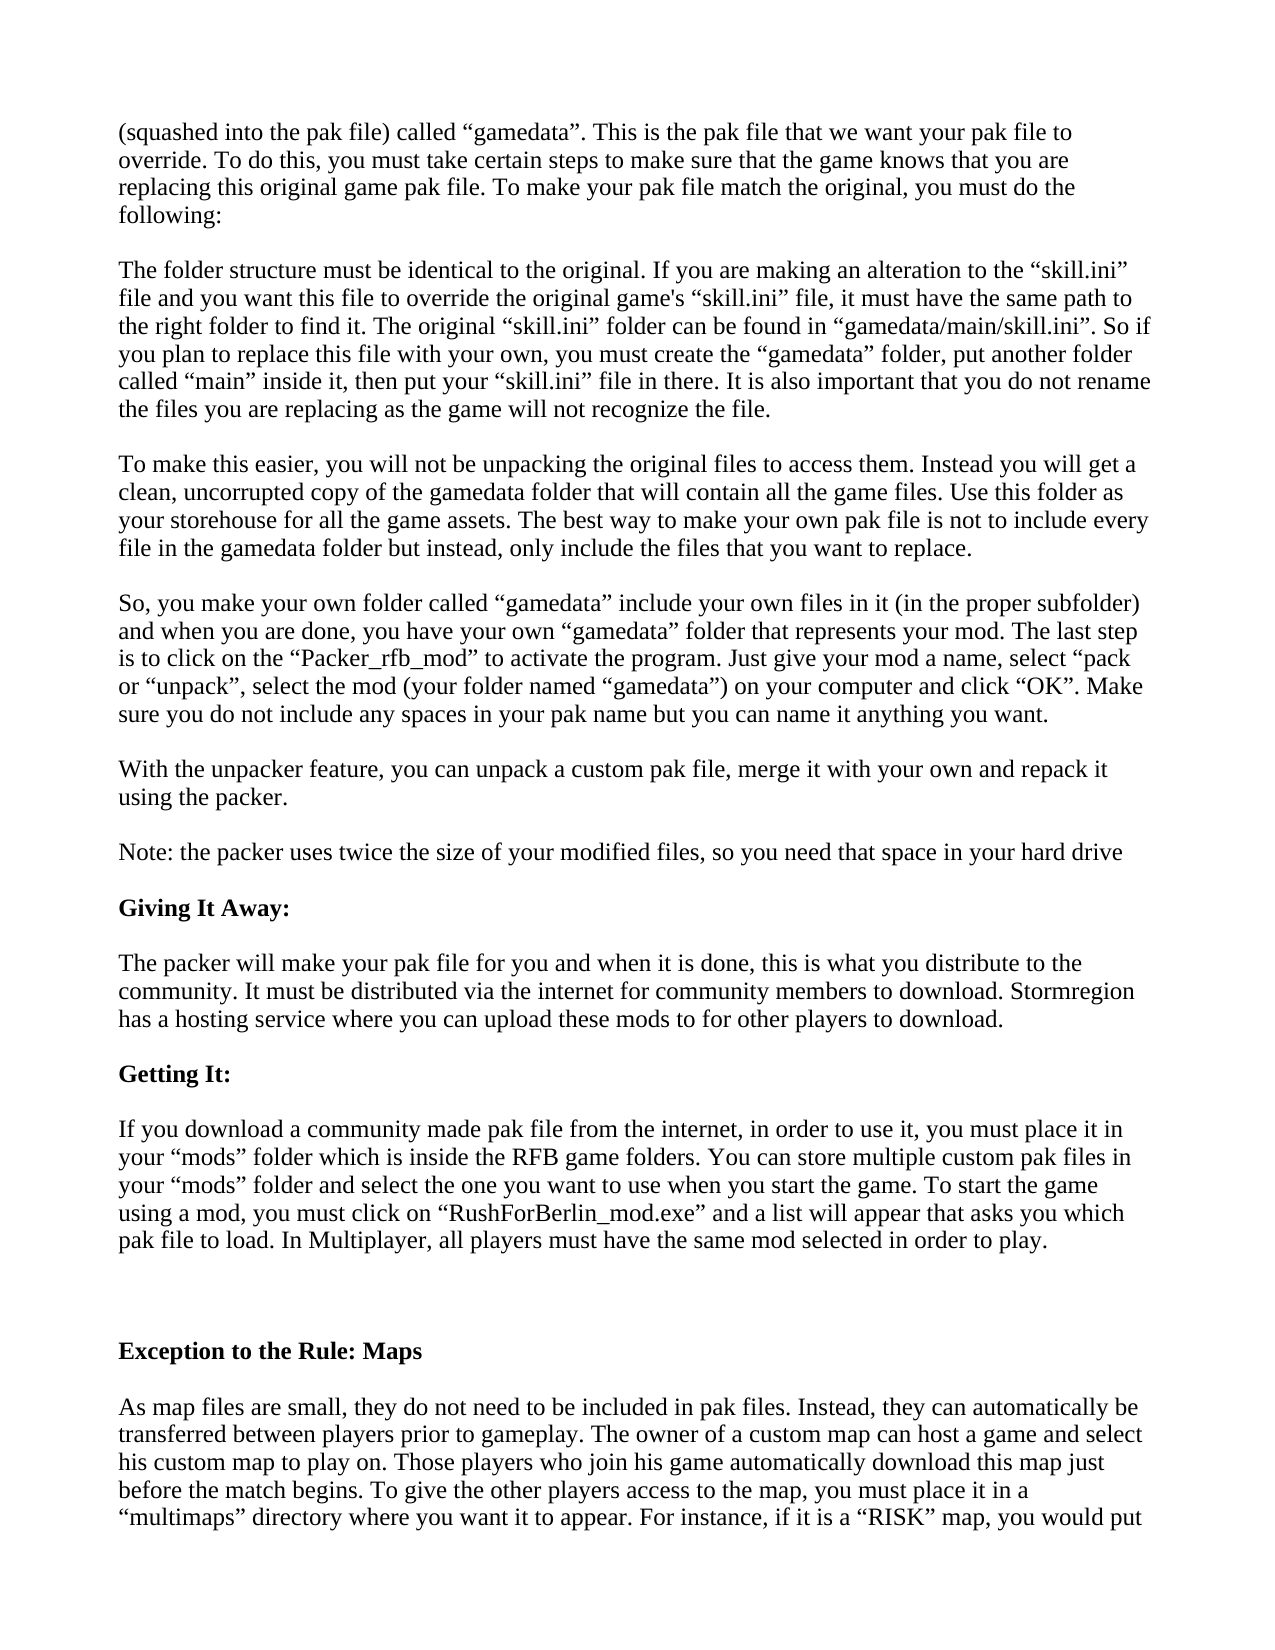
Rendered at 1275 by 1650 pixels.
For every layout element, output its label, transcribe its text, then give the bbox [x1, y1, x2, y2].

text The folder structure must be identical to the original. If you are making an alteration to the “skill.ini” file and you want this file to override the original game's “skill.ini” file, it must have the same path to the right folder to find it. The original “skill.ini” folder can be found in “gamedata/main/skill.ini”. So if you plan to replace this file with your own, you must create the “gamedata” folder, put another folder called “main” inside it, then put your “skill.ini” file in there. It is also important that you do not rename the files you are replacing as the game will not recognize the file. [118, 257, 1157, 423]
text Exception to the Rule: Maps [118, 1337, 1157, 1365]
text To make this easier, you will not be unpacking the original files to access them. Instead you will get a clean, uncorrupted copy of the gamedata folder that will contain all the game files. Use this folder as your storehouse for all the game assets. The best way to make your own pak file is not to include every file in the gamedata folder but instead, only include the files that you want to replace. [118, 451, 1157, 561]
text The packer will make your pak file for you and when it is done, this is what you distribute to the community. It must be distributed via the internet for community members to download. Stormregion has a hosting service where you can upload these mods to for other players to download. [118, 949, 1157, 1032]
text (squashed into the pak file) called “gamedata”. This is the pak file that we want your pak file to override. To do this, you must take certain steps to make sure that the game knows that you are replacing this original game pak file. To make your pak file match the original, you must do the following: [118, 118, 1157, 229]
text So, you make your own folder called “gamedata” include your own files in it (in the proper subfolder) and when you are done, you have your own “gamedata” folder that represents your mod. The last step is to click on the “Packer_rfb_mod” to activate the program. Just give your mod a name, select “pack or “unpack”, select the mod (your folder named “gamedata”) on your computer and click “OK”. Make sure you do not include any spaces in your pak name but you can name it anything you want. [118, 589, 1157, 728]
text As map files are small, they do not need to be included in pak files. Instead, they can automatically be transferred between players prior to gameplay. The owner of a custom map can host a game and select his custom map to play on. Those players who join his game automatically download this map just before the match begins. To give the other players access to the map, you must place it in a “multimaps” directory where you want it to appear. For instance, if it is a “RISK” map, you would put [118, 1393, 1157, 1531]
text Giving It Away: [118, 894, 1157, 922]
text Note: the packer uses twice the size of your modified files, so you need that space in your hard drive [118, 838, 1157, 866]
text With the unpacker feature, you can unpack a custom pak file, merge it with your own and repack it using the packer. [118, 755, 1157, 811]
text Getting It: [118, 1060, 1157, 1088]
text If you download a community made pak file from the internet, in order to use it, you must place it in your “mods” folder which is inside the RFB game folders. You can store multiple custom pak files in your “mods” folder and select the one you want to use when you start the game. To start the game using a mod, you must click on “RushForBerlin_mod.exe” and a list will appear that asks you which pak file to load. In Multiplayer, all players must have the same mod selected in order to play. [118, 1116, 1157, 1254]
